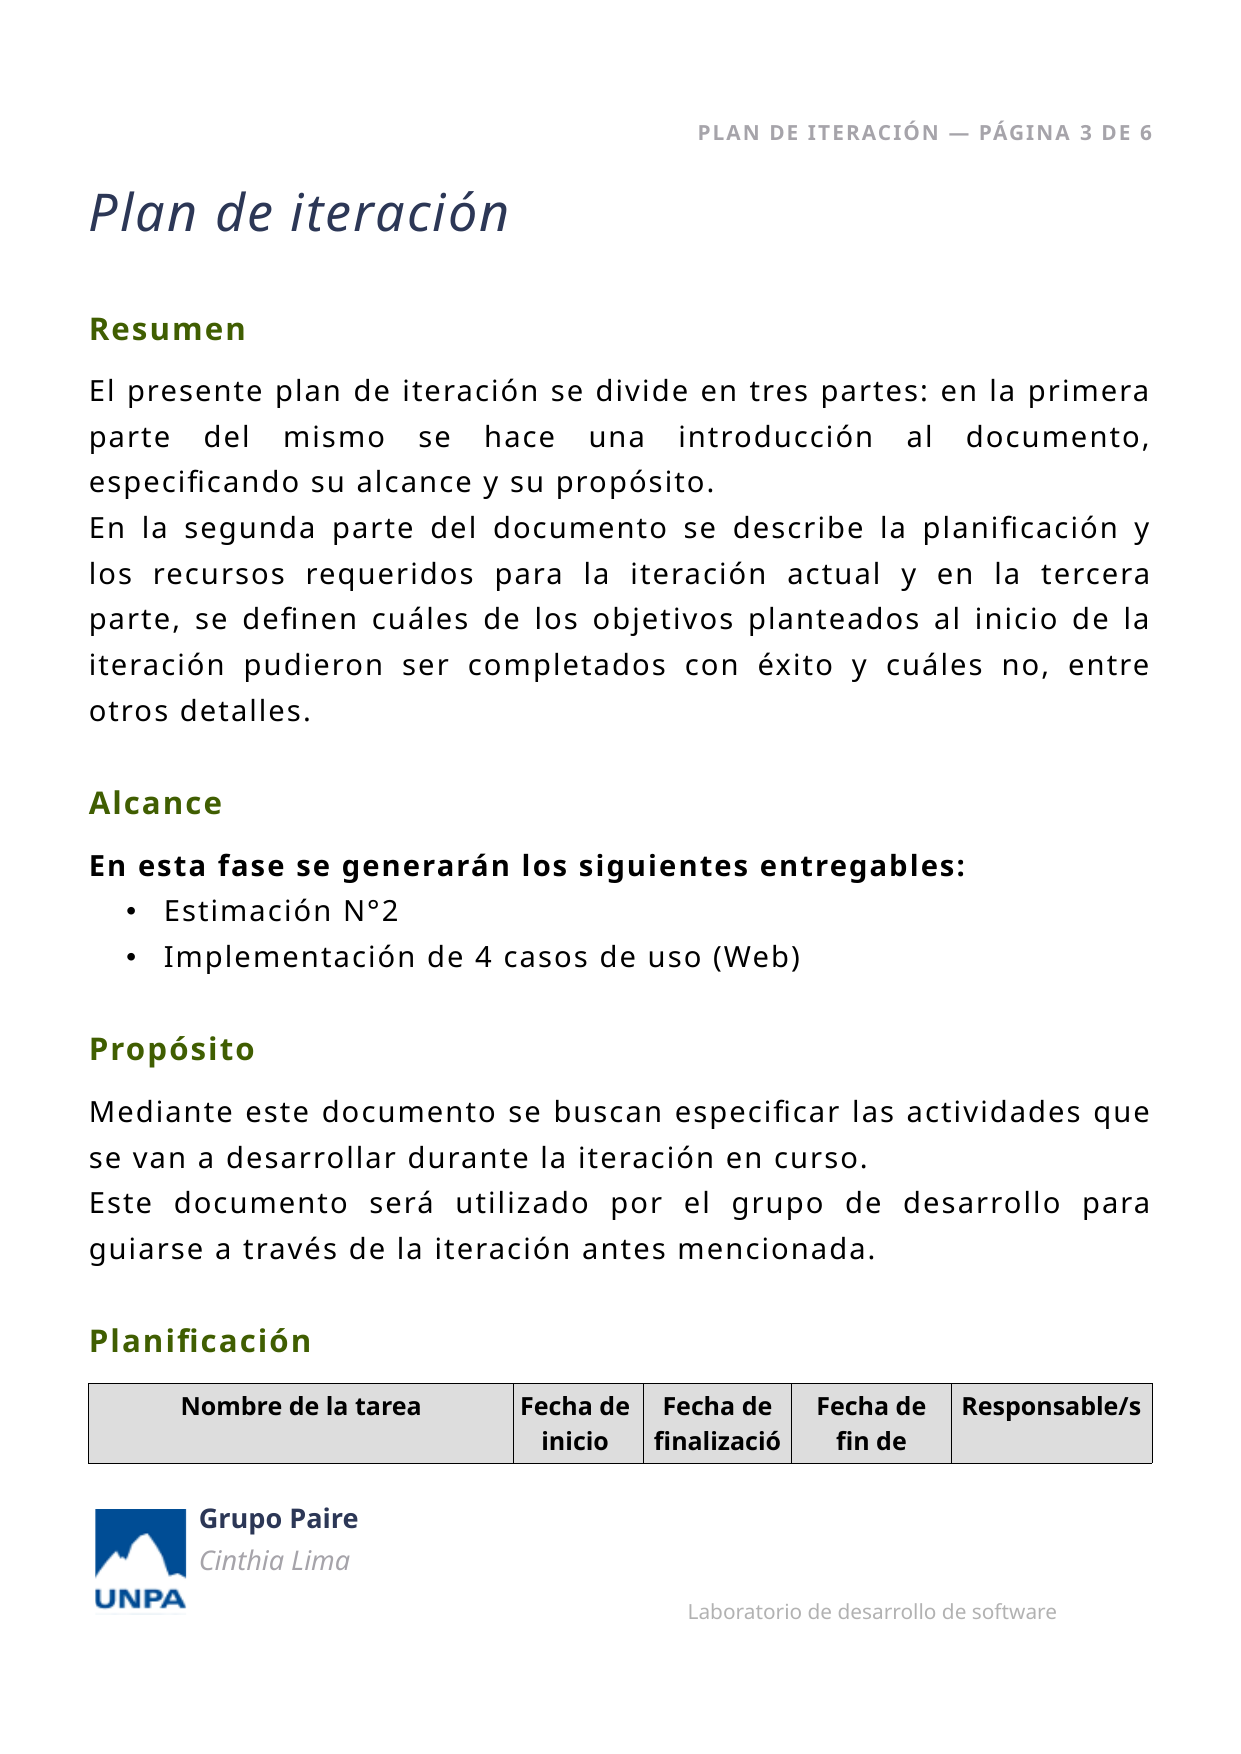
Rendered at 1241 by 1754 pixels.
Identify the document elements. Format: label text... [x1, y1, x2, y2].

text En esta fase se generarán los siguientes entregables: [88, 845, 1152, 884]
table_header Fecha de inicio [514, 1384, 643, 1463]
text Mediante este documento se buscan especificar las actividades que se van a desarrollar durante la iteración en curso. [88, 1091, 1152, 1177]
table_header Fecha de finalizació [644, 1384, 791, 1463]
text Planificación [88, 1319, 1152, 1362]
picture [95, 1509, 187, 1615]
text Propósito [88, 1027, 1152, 1070]
text Alcance [88, 781, 1152, 824]
text El presente plan de iteración se divide en tres partes: en la primera parte del mismo se hace una introducción al documento, especificando su alcance y su propósito. [88, 370, 1152, 501]
list Estimación N°2 [126, 891, 1152, 930]
text Este documento será utilizado por el grupo de desarrollo para guiarse a través de la iteración antes mencionada. [88, 1182, 1152, 1268]
table_header Fecha de fin de [792, 1384, 951, 1463]
table_header Responsable/s [952, 1384, 1152, 1463]
text Resumen [88, 307, 1152, 349]
list Implementación de 4 casos de uso (Web) [126, 936, 1152, 976]
text Plan de iteración [88, 176, 1152, 247]
text En la segunda parte del documento se describe la planificación y los recursos requeridos para la iteración actual y en la tercera parte, se definen cuáles de los objetivos planteados al inicio de la iteración pudieron ser completados con éxito y cuáles no, entre otros detalles. [88, 507, 1152, 729]
table_header Nombre de la tarea [89, 1384, 513, 1463]
